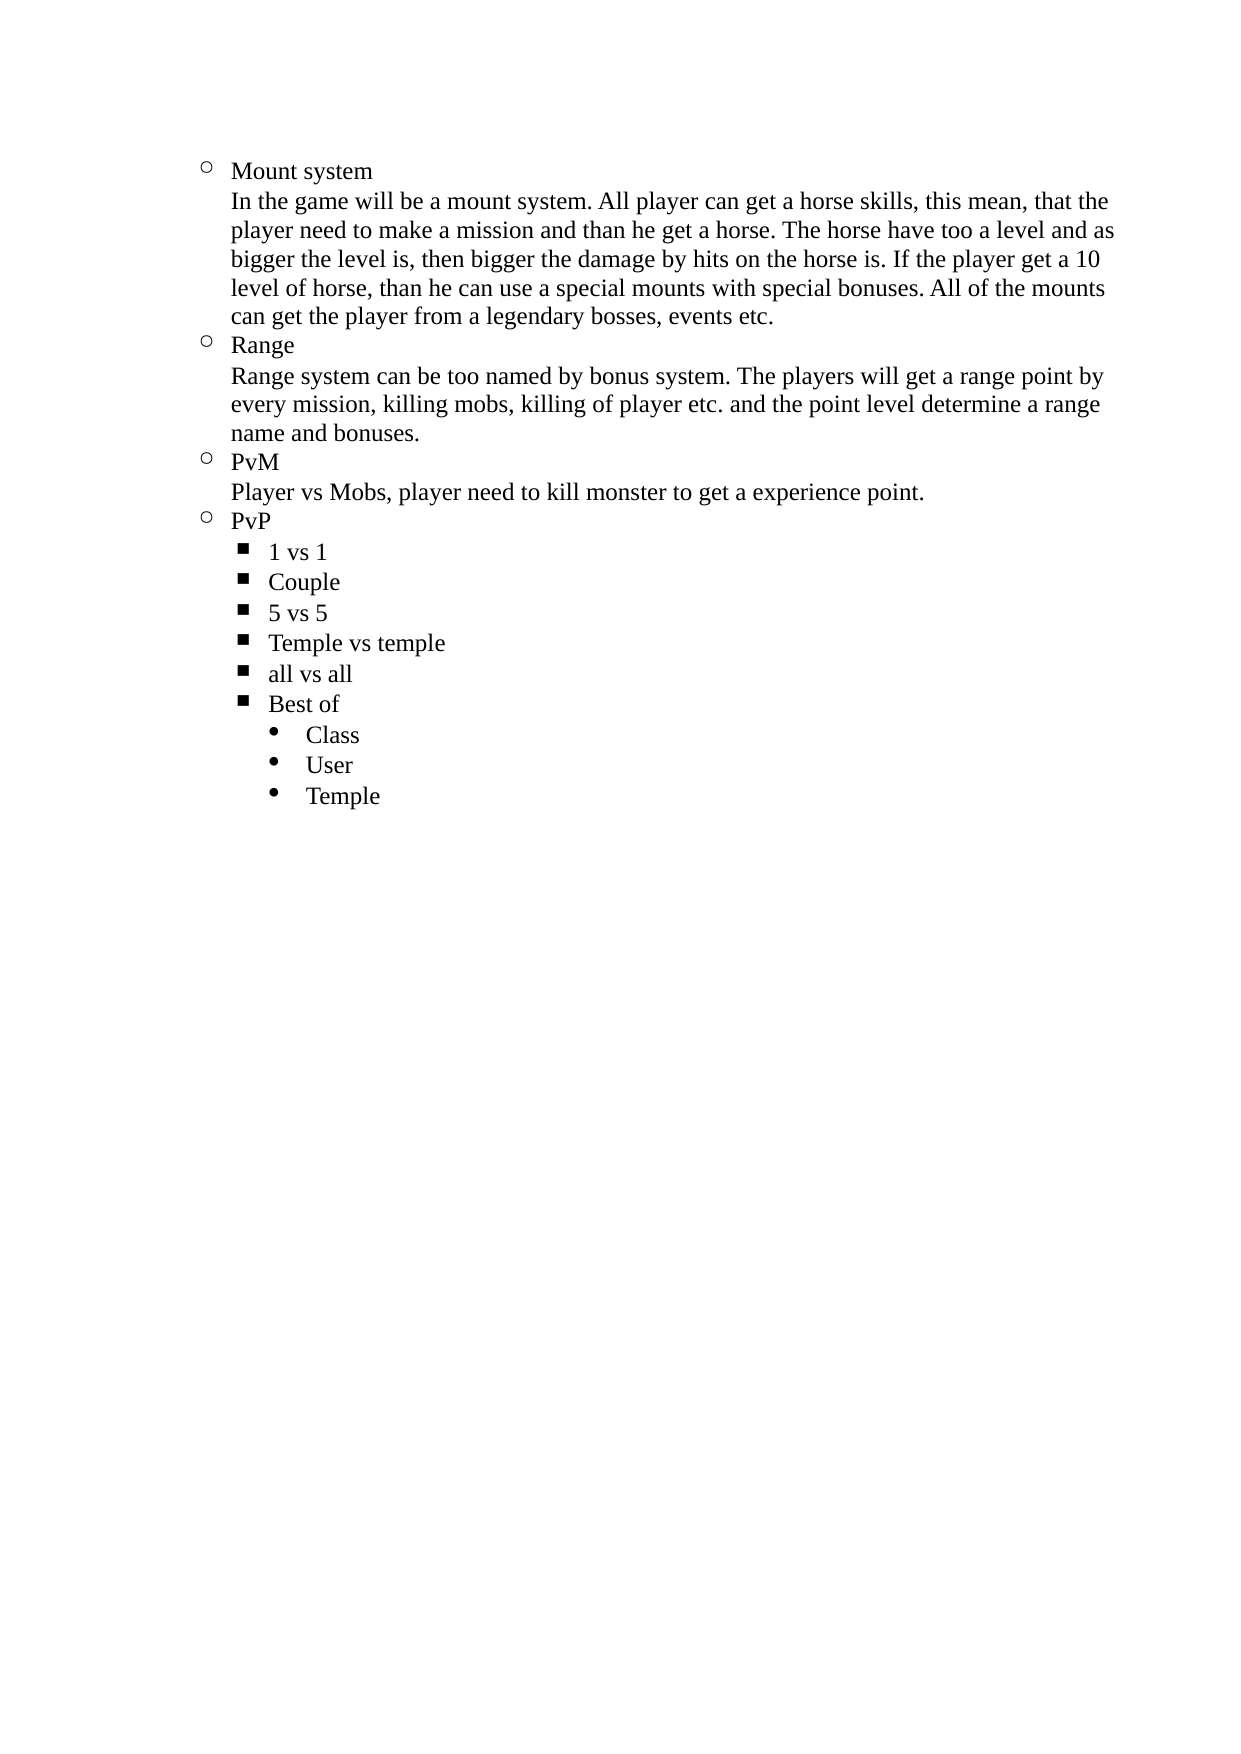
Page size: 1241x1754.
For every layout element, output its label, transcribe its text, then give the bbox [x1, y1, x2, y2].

list all vs all [231, 659, 1122, 689]
list Couple [231, 567, 1122, 598]
list PvM [193, 447, 1122, 477]
list Best of [231, 689, 1122, 720]
list 5 vs 5 [231, 598, 1122, 628]
list Player vs Mobs, player need to kill monster to get a experience point. [193, 477, 1122, 506]
list Class [268, 720, 1122, 750]
list Range [193, 330, 1122, 361]
list Mount system [193, 156, 1122, 186]
list Temple [268, 781, 1122, 811]
list In the game will be a mount system. All player can get a horse skills, this mean, that the player need to make a mission and than he get a horse. The horse have too a level and as bigger the level is, then bigger the damage by hits on the horse is. If the player get a 10 level of horse, than he can use a special mounts with special bonuses. All of the mounts can get the player from a legendary bosses, events etc. [193, 186, 1122, 330]
list Range system can be too named by bonus system. The players will get a range point by every mission, killing mobs, killing of player etc. and the point level determine a range name and bonuses. [193, 361, 1122, 447]
list 1 vs 1 [231, 537, 1122, 567]
list Temple vs temple [231, 628, 1122, 659]
list PvP [193, 506, 1122, 537]
list User [268, 750, 1122, 781]
